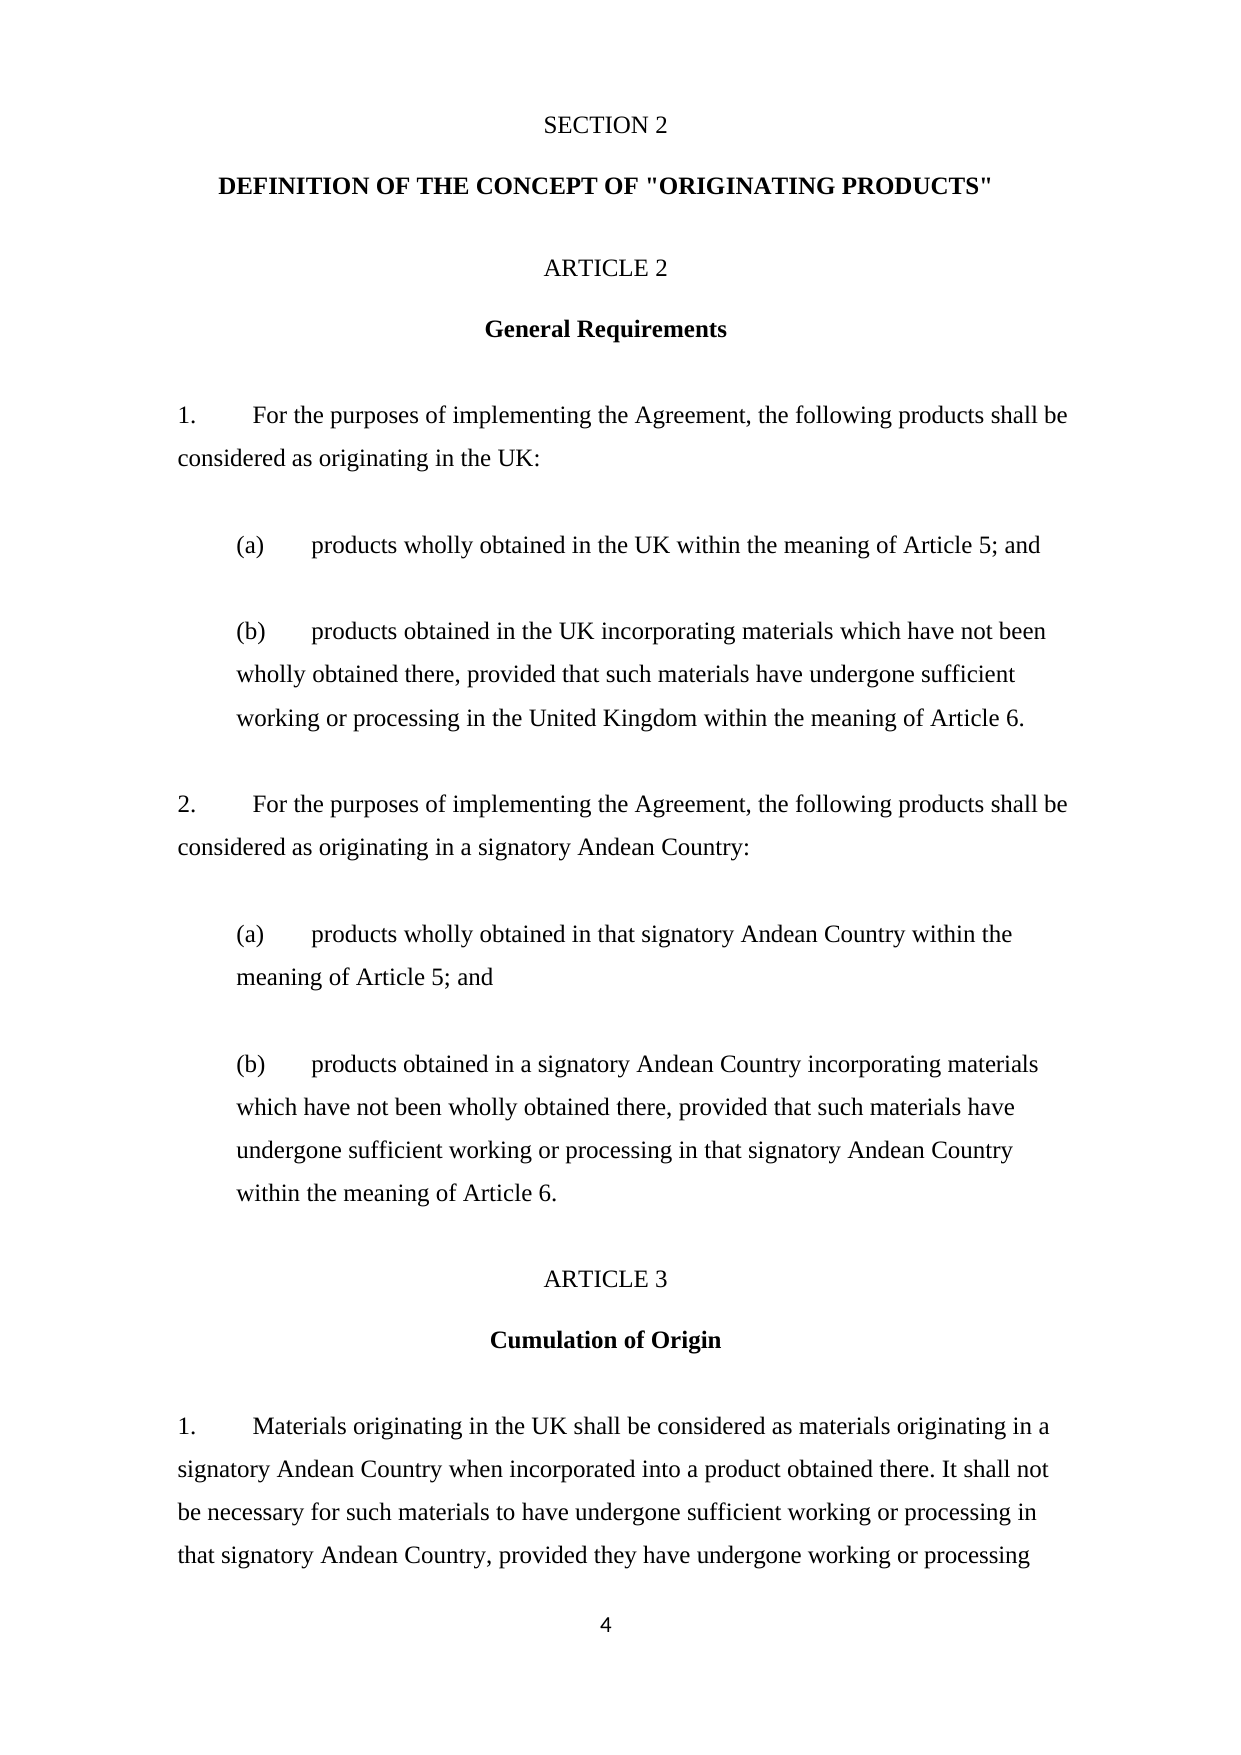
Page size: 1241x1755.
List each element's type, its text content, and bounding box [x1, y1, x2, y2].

subtitle General Requirements [106, 314, 1105, 343]
list For the purposes of implementing the Agreement, the following products shall be considered as originating in a signatory Andean Country: [177, 789, 1094, 861]
list products obtained in a signatory Andean Country incorporating materials which have not been wholly obtained there, provided that such materials have undergone sufficient working or processing in that signatory Andean Country within the meaning of Article 6. [236, 1049, 1080, 1207]
subtitle Cumulation of Origin [106, 1325, 1105, 1354]
list Materials originating in the UK shall be considered as materials originating in a signatory Andean Country when incorporated into a product obtained there. It shall not be necessary for such materials to have undergone sufficient working or processing in that signatory Andean Country, provided they have undergone working or processing [177, 1411, 1076, 1569]
subtitle SECTION 2 [106, 110, 1105, 139]
subtitle DEFINITION OF THE CONCEPT OF "ORIGINATING PRODUCTS" [106, 171, 1105, 200]
list products wholly obtained in that signatory Andean Country within the meaning of Article 5; and [236, 919, 1039, 991]
subtitle ARTICLE 3 [106, 1264, 1105, 1293]
list For the purposes of implementing the Agreement, the following products shall be considered as originating in the UK: [177, 400, 1094, 472]
subtitle ARTICLE 2 [106, 253, 1105, 282]
list products obtained in the UK incorporating materials which have not been wholly obtained there, provided that such materials have undergone sufficient working or processing in the United Kingdom within the meaning of Article 6. [236, 616, 1086, 731]
list products wholly obtained in the UK within the meaning of Article 5; and [236, 530, 1105, 559]
